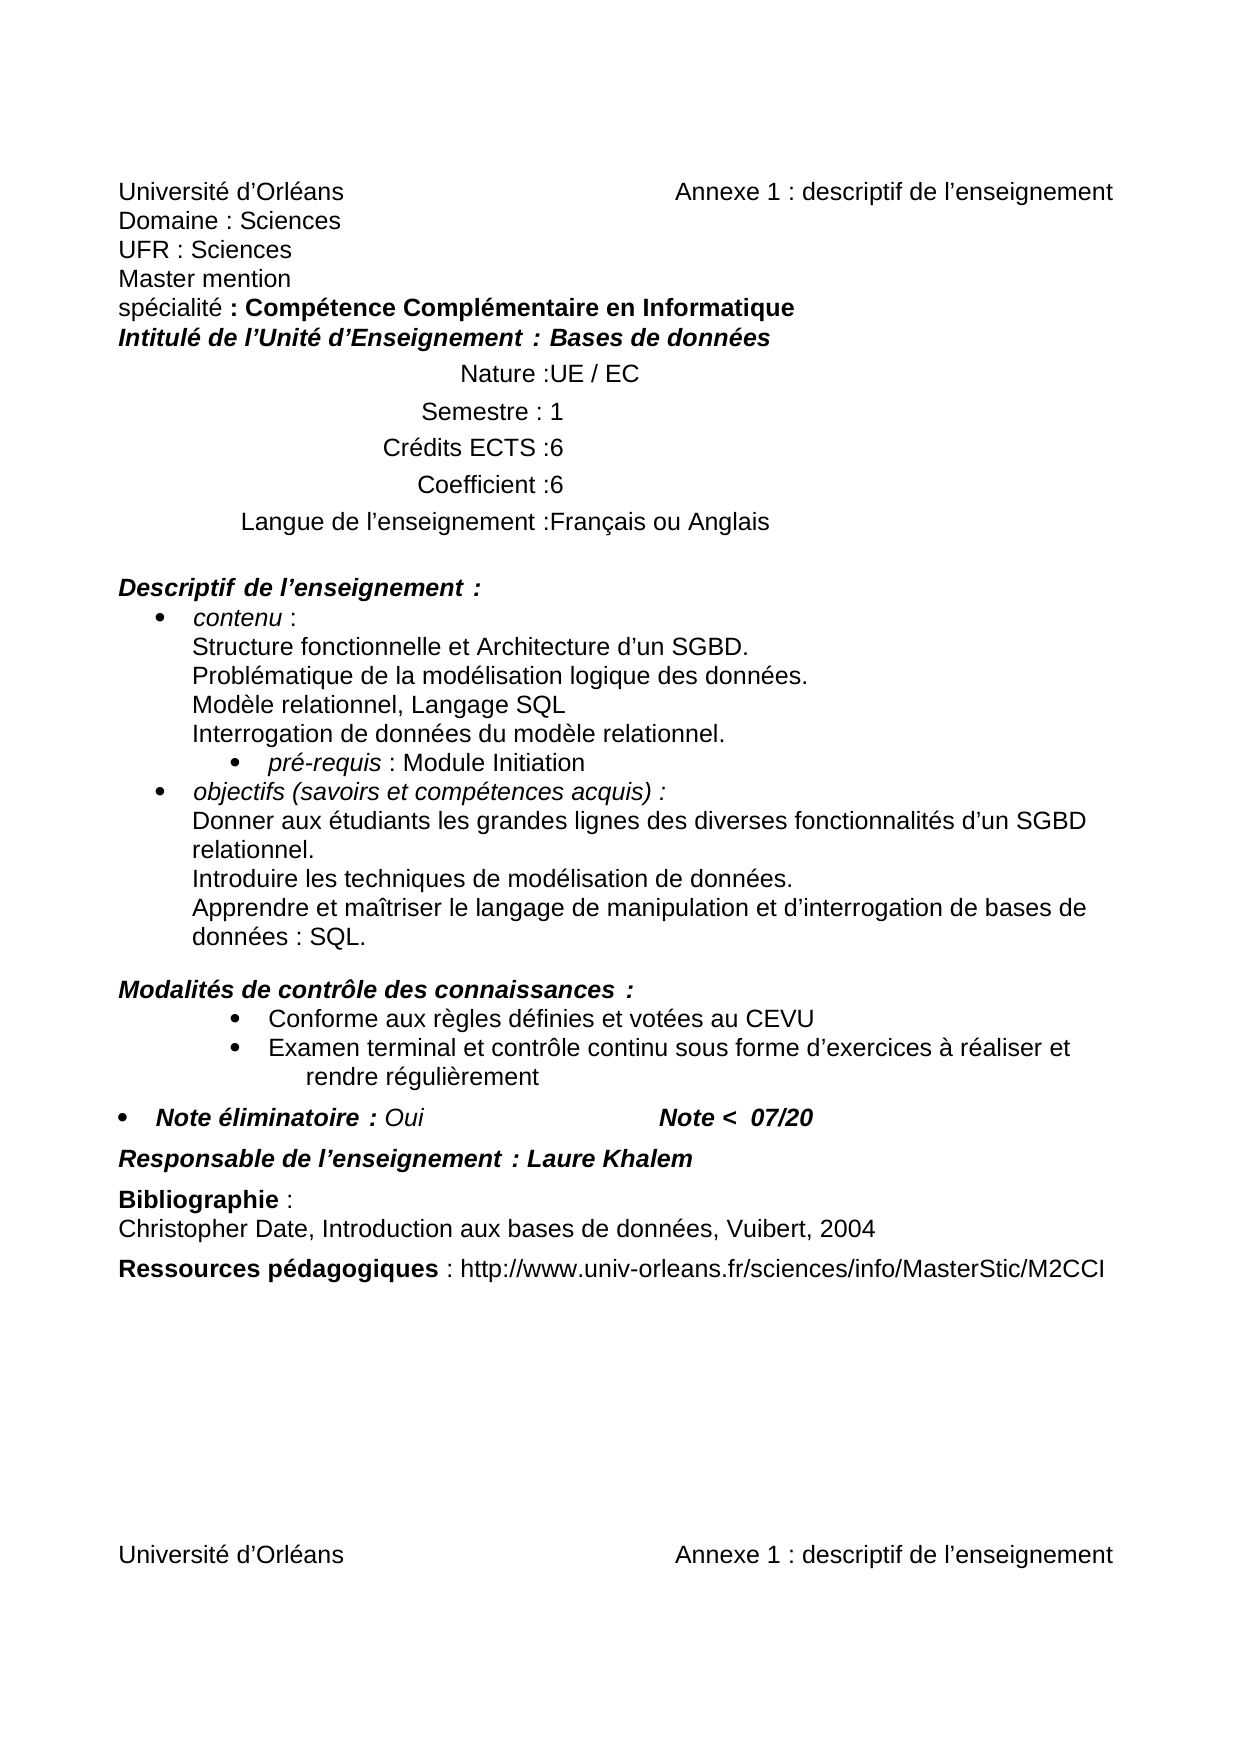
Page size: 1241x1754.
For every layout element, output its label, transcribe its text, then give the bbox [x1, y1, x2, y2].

table_cell Ressources pédagogiques : http://www.univ-orleans.fr/sciences/info/MasterStic/M2CCI [118, 1243, 1122, 1283]
table_cell Responsable de l’enseignement : Laure Khalem [118, 1132, 1122, 1173]
table_cell Crédits ECTS : [118, 433, 549, 470]
table_header Domaine : Sciences [118, 206, 1122, 235]
table_cell [896, 1091, 1122, 1132]
table_cell Bibliographie : Christopher Date, Introduction aux bases de données, Vuibert, 2004 [118, 1173, 1122, 1243]
table_cell Master mention [118, 264, 1122, 293]
table_cell Nature : [118, 359, 549, 396]
table_cell Note éliminatoire : Oui [118, 1091, 659, 1132]
table_cell 6 [550, 470, 1122, 507]
table_cell Note < 07/20 [659, 1091, 896, 1132]
table_cell Français ou Anglais [550, 507, 1122, 544]
table_cell Semestre : [118, 396, 549, 433]
table_cell spécialité : Compétence Complémentaire en Informatique [118, 293, 1122, 322]
table_cell Bases de données [550, 323, 1122, 359]
table_cell Coefficient : [118, 470, 549, 507]
table_cell Intitulé de l’Unité d’Enseignement : [118, 323, 549, 359]
table_cell UFR : Sciences [118, 235, 1122, 264]
table_cell [118, 544, 1122, 573]
table_cell Langue de l’enseignement : [118, 507, 549, 544]
table_cell 1 [550, 396, 1122, 433]
table_cell Descriptif de l’enseignement : [118, 573, 1122, 602]
table_cell 6 [550, 433, 1122, 470]
table_cell Modalités de contrôle des connaissances : Conforme aux règles définies et votées au CEVU Examen terminal et contrôle continu sous forme d’exercices à réaliser et rendre régulièrement [118, 951, 1122, 1091]
table_cell contenu : Structure fonctionnelle et Architecture d’un SGBD. Problématique de la modélisation logique des données. Modèle relationnel, Langage SQL Interrogation de données du modèle relationnel. [118, 603, 1122, 748]
table_cell pré-requis : Module Initiation [118, 748, 1122, 777]
table_cell objectifs (savoirs et compétences acquis) : Donner aux étudiants les grandes lignes des diverses fonctionnalités d’un SGBD relationnel. Introduire les techniques de modélisation de données. Apprendre et maîtriser le langage de manipulation et d’interrogation de bases de données : SQL. [118, 777, 1122, 951]
table_cell UE / EC [550, 359, 1122, 396]
